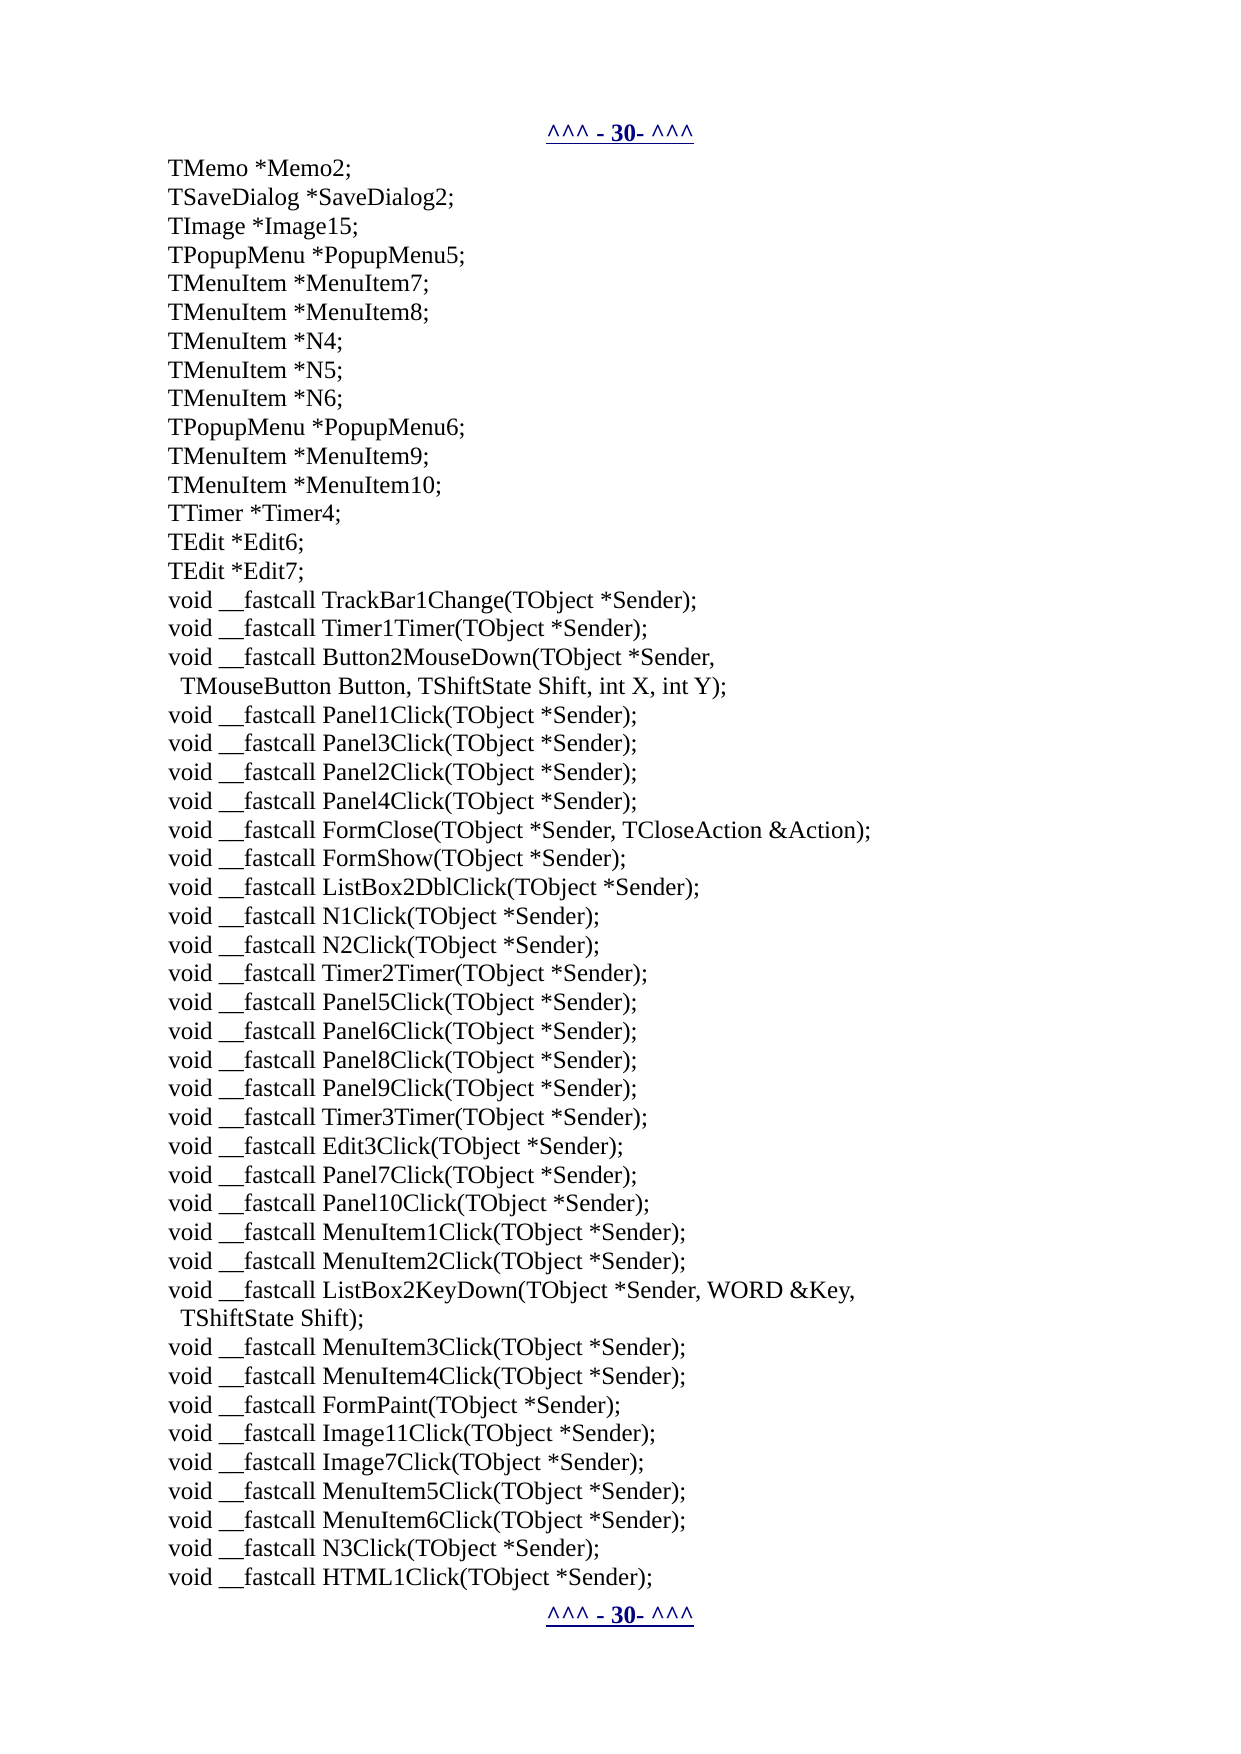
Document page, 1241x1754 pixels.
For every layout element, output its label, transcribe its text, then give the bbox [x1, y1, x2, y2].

text TMenuItem *N5; [118, 355, 1122, 383]
text void __fastcall HTML1Click(TObject *Sender); [118, 1562, 1122, 1591]
text void __fastcall Panel4Click(TObject *Sender); [118, 786, 1122, 815]
text void __fastcall N3Click(TObject *Sender); [118, 1533, 1122, 1562]
text void __fastcall Panel8Click(TObject *Sender); [118, 1045, 1122, 1073]
text void __fastcall MenuItem2Click(TObject *Sender); [118, 1246, 1122, 1275]
text void __fastcall Timer1Timer(TObject *Sender); [118, 613, 1122, 642]
text TMenuItem *MenuItem10; [118, 470, 1122, 498]
text TEdit *Edit7; [118, 556, 1122, 585]
text TPopupMenu *PopupMenu5; [118, 240, 1122, 268]
text void __fastcall Panel2Click(TObject *Sender); [118, 757, 1122, 786]
text TMenuItem *N4; [118, 326, 1122, 355]
text TMenuItem *MenuItem8; [118, 297, 1122, 326]
text void __fastcall ListBox2DblClick(TObject *Sender); [118, 872, 1122, 901]
text void __fastcall TrackBar1Change(TObject *Sender); [118, 585, 1122, 613]
text TSaveDialog *SaveDialog2; [118, 182, 1122, 211]
text void __fastcall Panel6Click(TObject *Sender); [118, 1016, 1122, 1045]
text void __fastcall Timer3Timer(TObject *Sender); [118, 1102, 1122, 1131]
text TImage *Image15; [118, 211, 1122, 240]
text void __fastcall FormPaint(TObject *Sender); [118, 1390, 1122, 1418]
text void __fastcall N2Click(TObject *Sender); [118, 930, 1122, 958]
text TTimer *Timer4; [118, 498, 1122, 527]
text void __fastcall FormClose(TObject *Sender, TCloseAction &Action); [118, 815, 1122, 843]
text void __fastcall Panel1Click(TObject *Sender); [118, 700, 1122, 728]
text TEdit *Edit6; [118, 527, 1122, 556]
text void __fastcall MenuItem3Click(TObject *Sender); [118, 1332, 1122, 1361]
text void __fastcall Image11Click(TObject *Sender); [118, 1418, 1122, 1447]
text void __fastcall Timer2Timer(TObject *Sender); [118, 958, 1122, 987]
text TMenuItem *N6; [118, 383, 1122, 412]
text void __fastcall MenuItem5Click(TObject *Sender); [118, 1476, 1122, 1505]
text void __fastcall Panel9Click(TObject *Sender); [118, 1073, 1122, 1102]
text void __fastcall Panel7Click(TObject *Sender); [118, 1160, 1122, 1188]
text void __fastcall ListBox2KeyDown(TObject *Sender, WORD &Key, [118, 1275, 1122, 1303]
text void __fastcall Panel5Click(TObject *Sender); [118, 987, 1122, 1016]
text void __fastcall Button2MouseDown(TObject *Sender, [118, 642, 1122, 671]
text TMouseButton Button, TShiftState Shift, int X, int Y); [118, 671, 1122, 700]
text TPopupMenu *PopupMenu6; [118, 412, 1122, 441]
text TMenuItem *MenuItem7; [118, 268, 1122, 297]
text void __fastcall Panel10Click(TObject *Sender); [118, 1188, 1122, 1217]
text TShiftState Shift); [118, 1303, 1122, 1332]
text void __fastcall Image7Click(TObject *Sender); [118, 1447, 1122, 1476]
text void __fastcall Edit3Click(TObject *Sender); [118, 1131, 1122, 1160]
text void __fastcall N1Click(TObject *Sender); [118, 901, 1122, 930]
text void __fastcall MenuItem4Click(TObject *Sender); [118, 1361, 1122, 1390]
text void __fastcall MenuItem6Click(TObject *Sender); [118, 1505, 1122, 1533]
text void __fastcall MenuItem1Click(TObject *Sender); [118, 1217, 1122, 1246]
text TMenuItem *MenuItem9; [118, 441, 1122, 470]
text void __fastcall Panel3Click(TObject *Sender); [118, 728, 1122, 757]
text void __fastcall FormShow(TObject *Sender); [118, 843, 1122, 872]
text TMemo *Memo2; [118, 153, 1122, 182]
